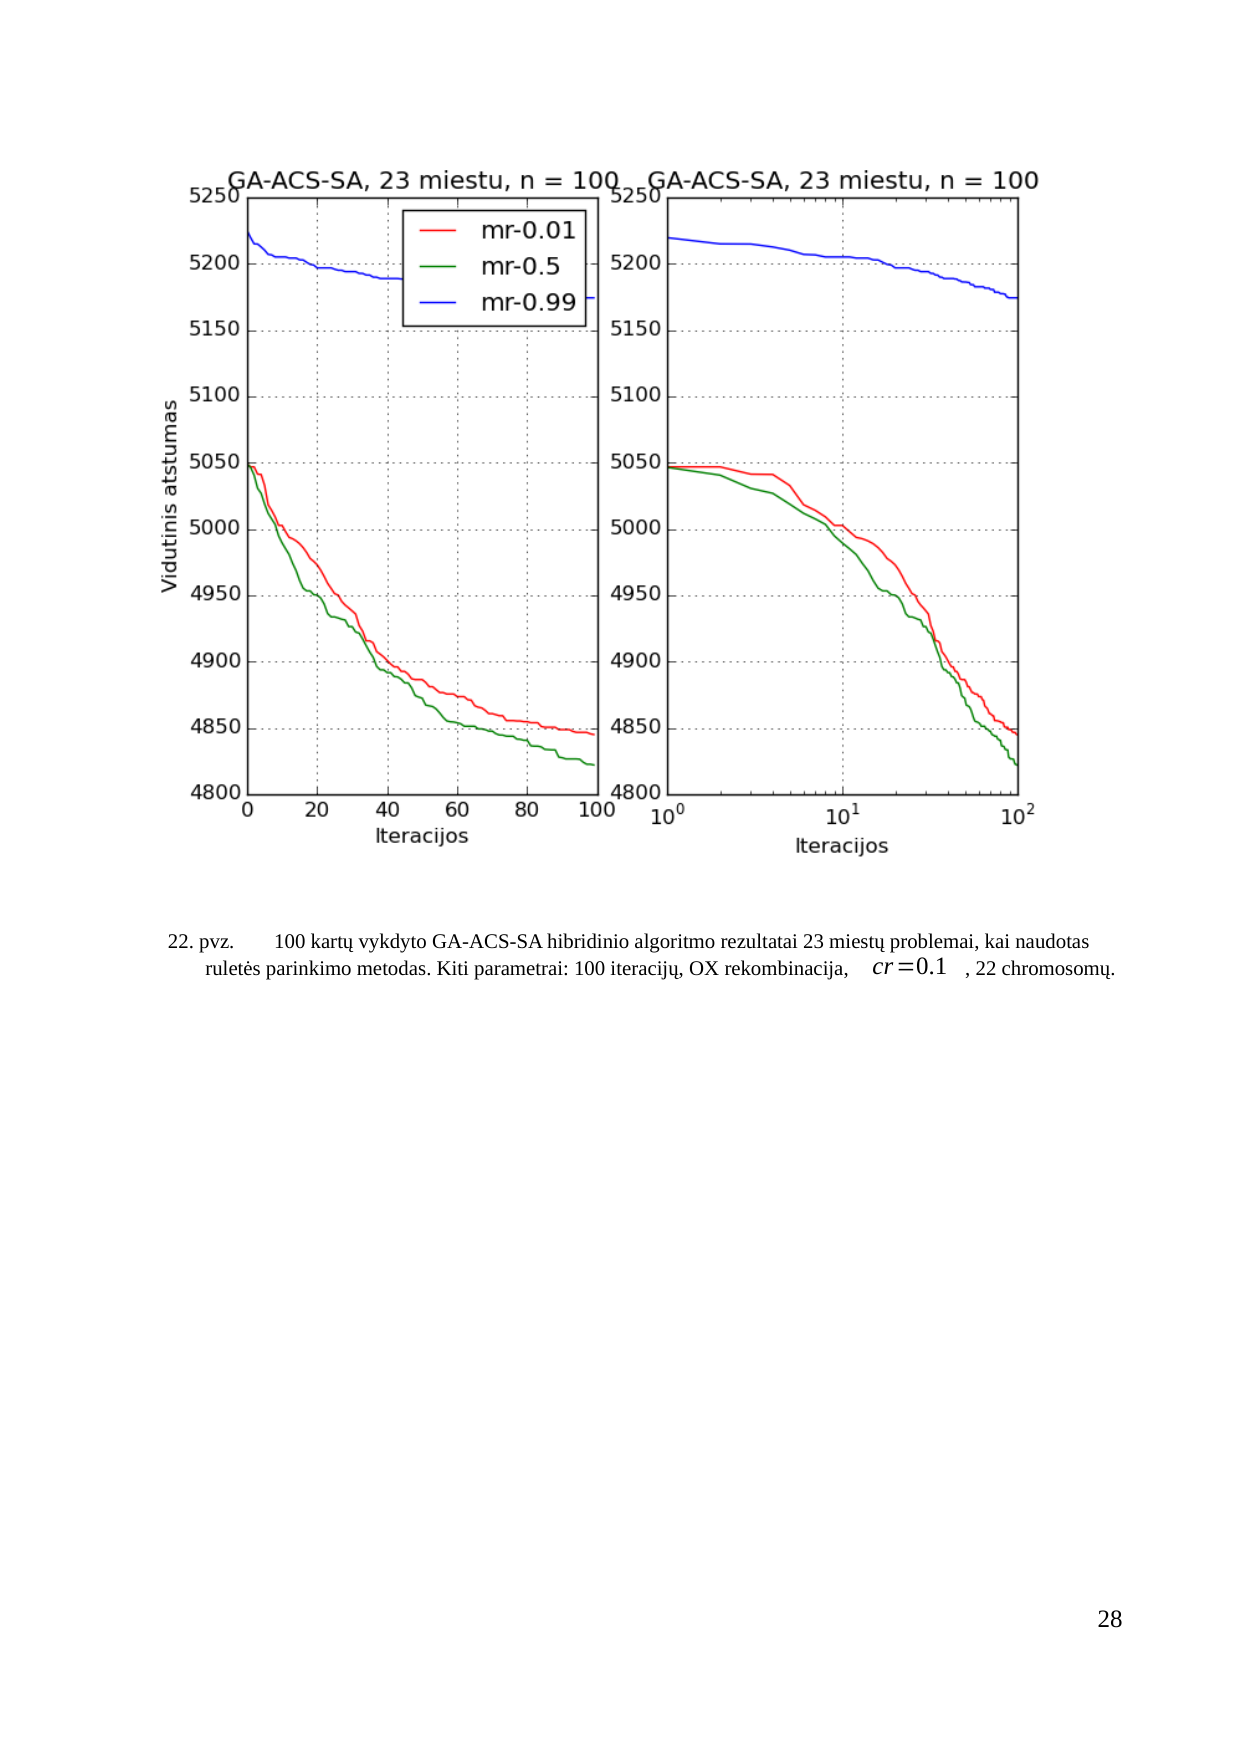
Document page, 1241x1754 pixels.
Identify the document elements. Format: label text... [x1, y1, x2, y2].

picture [123, 123, 1117, 869]
table_header [118, 118, 1122, 911]
table_cell 100 kartų vykdyto GA-ACS-SA hibridinio algoritmo rezultatai 23 miestų problemai, kai naudotas ruletės parinkimo metodas. Kiti parametrai: 100 iteracijų, OX rekombinacija, , 22 chromosomų. [118, 911, 1122, 999]
